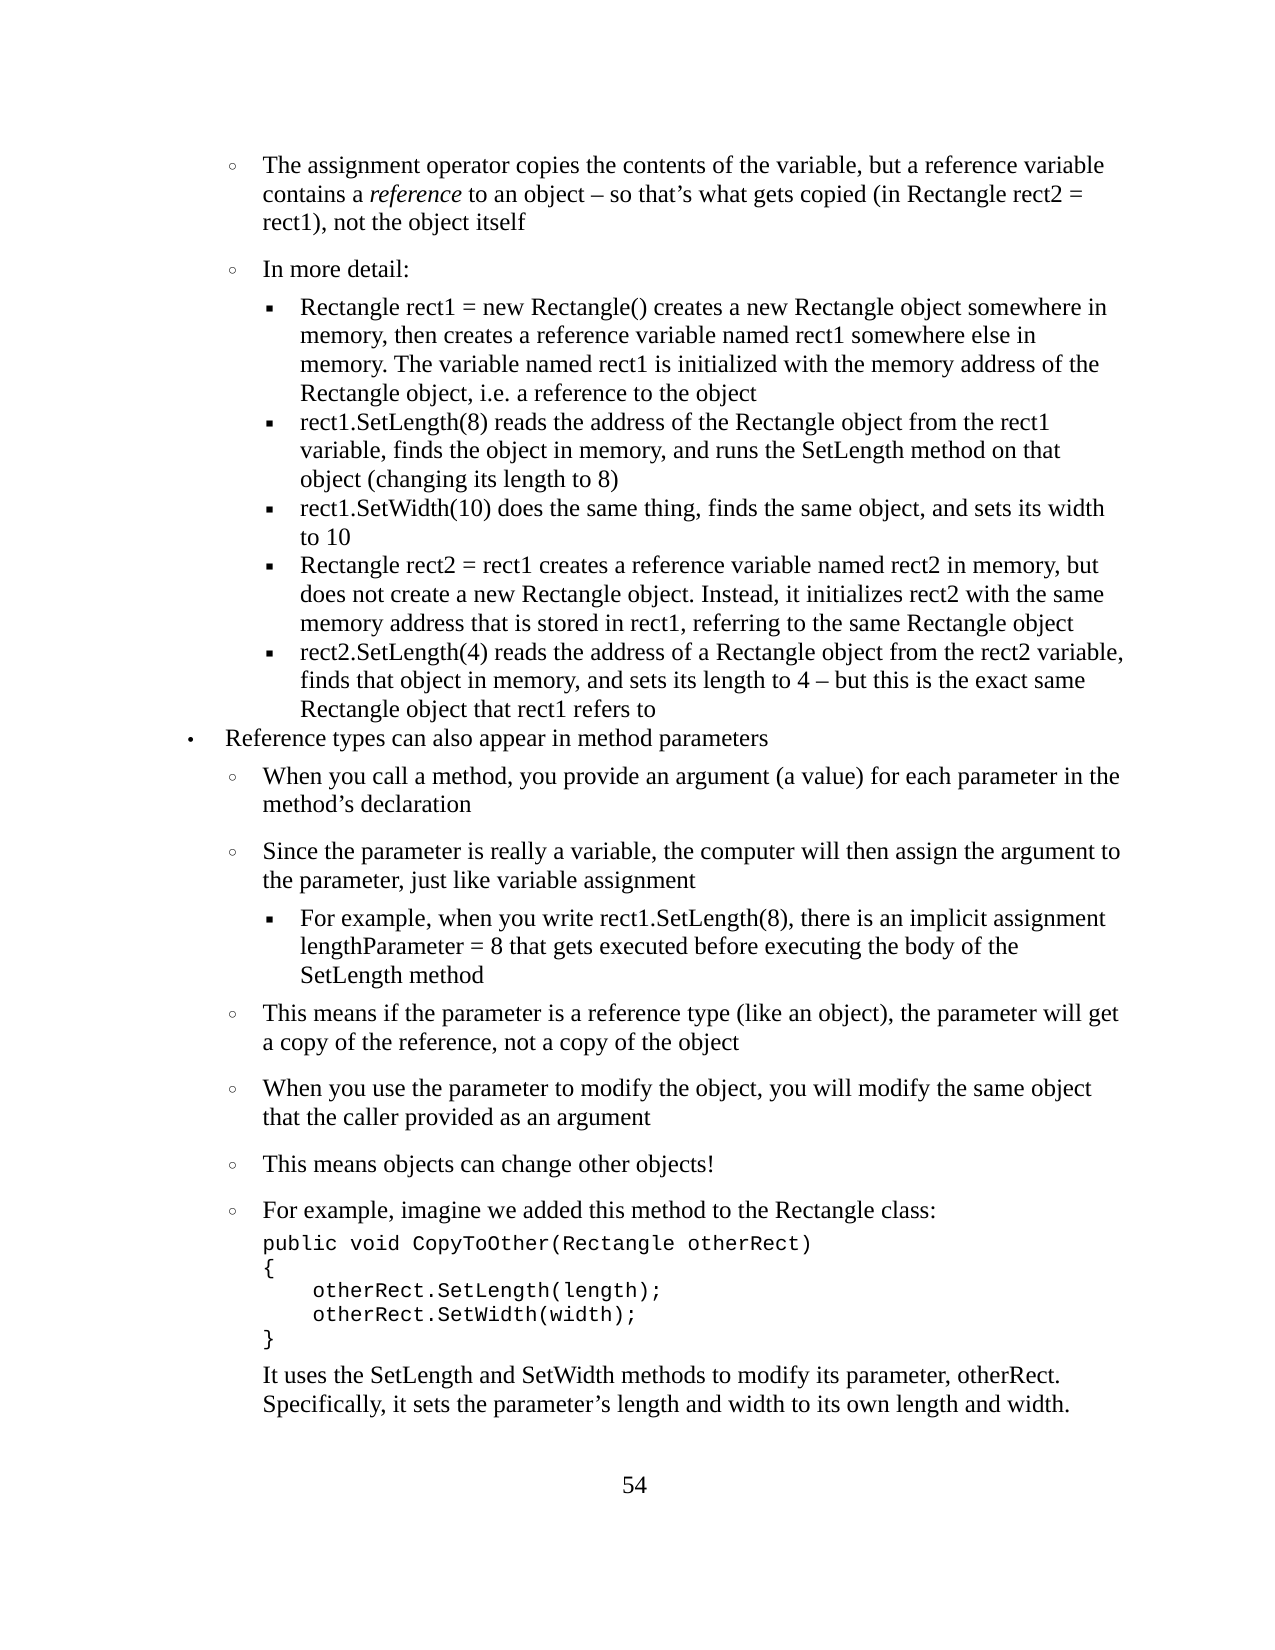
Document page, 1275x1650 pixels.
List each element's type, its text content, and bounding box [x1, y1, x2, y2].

list public void CopyToOther(Rectangle otherRect) [225, 1233, 1125, 1257]
list When you use the parameter to modify the object, you will modify the same object that the caller provided as an argument [225, 1073, 1125, 1131]
list otherRect.SetWidth(width); [225, 1304, 1125, 1328]
list rect1.SetLength(8) reads the address of the Rectangle object from the rect1 variable, finds the object in memory, and runs the SetLength method on that object (changing its length to 8) [262, 407, 1125, 493]
list This means objects can change other objects! [225, 1149, 1125, 1177]
list For example, imagine we added this method to the Rectangle class: [225, 1195, 1125, 1224]
list Since the parameter is really a variable, the computer will then assign the argument to the parameter, just like variable assignment [225, 836, 1125, 894]
list When you call a method, you provide an argument (a value) for each parameter in the method’s declaration [225, 761, 1125, 818]
list Reference types can also appear in method parameters [187, 723, 1125, 752]
list otherRect.SetLength(length); [225, 1280, 1125, 1304]
list It uses the SetLength and SetWidth methods to modify its parameter, otherRect. Specifically, it sets the parameter’s length and width to its own length and width. [225, 1360, 1125, 1418]
list Rectangle rect1 = new Rectangle() creates a new Rectangle object somewhere in memory, then creates a reference variable named rect1 somewhere else in memory. The variable named rect1 is initialized with the memory address of the Rectangle object, i.e. a reference to the object [262, 292, 1125, 407]
list In more detail: [225, 254, 1125, 283]
list } [225, 1328, 1125, 1351]
list { [225, 1257, 1125, 1280]
list Rectangle rect2 = rect1 creates a reference variable named rect2 in memory, but does not create a new Rectangle object. Instead, it initializes rect2 with the same memory address that is stored in rect1, referring to the same Rectangle object [262, 551, 1125, 637]
list This means if the parameter is a reference type (like an object), the parameter will get a copy of the reference, not a copy of the object [225, 998, 1125, 1055]
list rect1.SetWidth(10) does the same thing, finds the same object, and sets its width to 10 [262, 493, 1125, 551]
list rect2.SetLength(4) reads the address of a Rectangle object from the rect2 variable, finds that object in memory, and sets its length to 4 – but this is the exact same Rectangle object that rect1 refers to [262, 637, 1125, 723]
list The assignment operator copies the contents of the variable, but a reference variable contains a reference to an object – so that’s what gets copied (in Rectangle rect2 = rect1), not the object itself [225, 150, 1125, 236]
list For example, when you write rect1.SetLength(8), there is an implicit assignment lengthParameter = 8 that gets executed before executing the body of the SetLength method [262, 903, 1125, 989]
